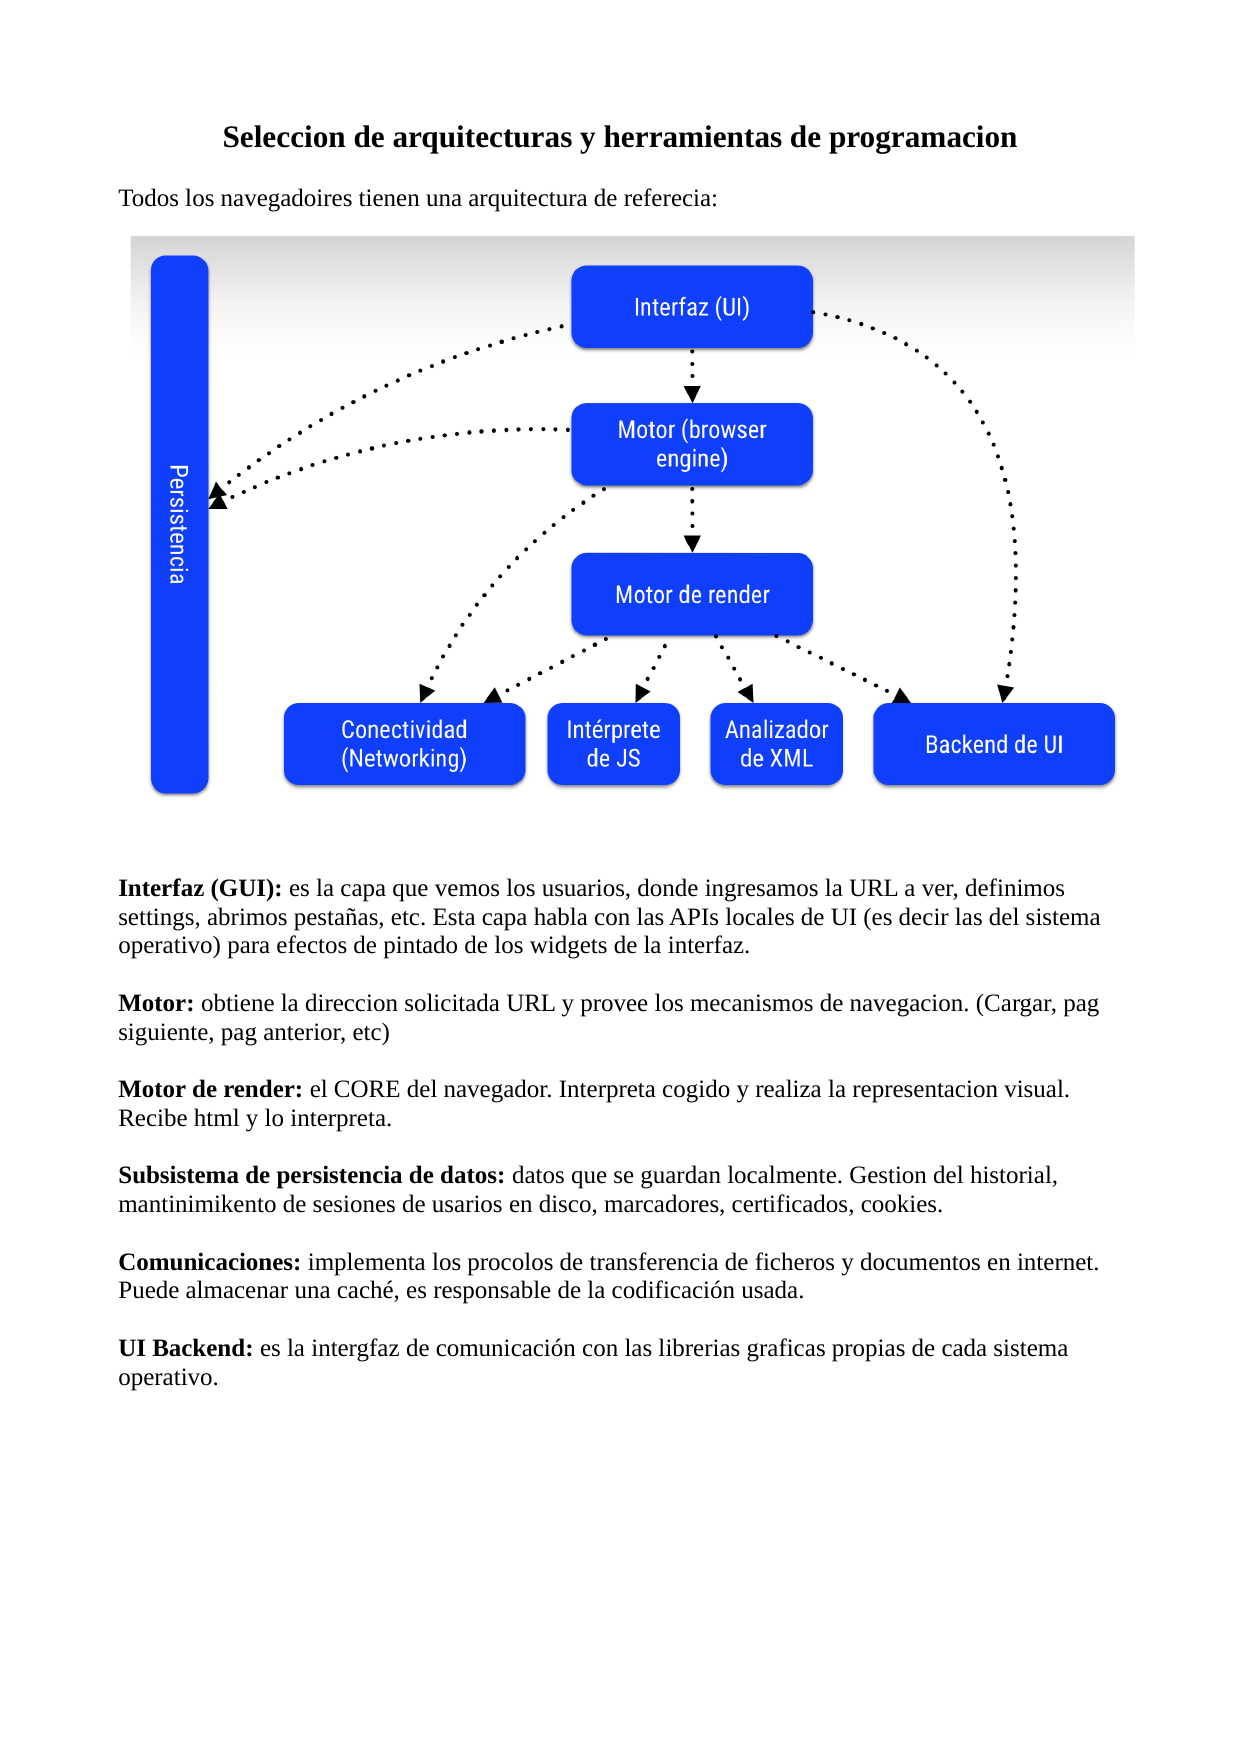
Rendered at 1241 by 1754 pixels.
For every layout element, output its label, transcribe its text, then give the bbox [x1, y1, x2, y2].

text Interfaz (GUI): es la capa que vemos los usuarios, donde ingresamos la URL a ver, definimos settings, abrimos pestañas, etc. Esta capa habla con las APIs locales de UI (es decir las del sistema operativo) para efectos de pintado de los widgets de la interfaz. [118, 873, 1122, 959]
text Motor: obtiene la direccion solicitada URL y provee los mecanismos de navegacion. (Cargar, pag siguiente, pag anterior, etc) [118, 988, 1122, 1045]
text Comunicaciones: implementa los procolos de transferencia de ficheros y documentos en internet. Puede almacenar una caché, es responsable de la codificación usada. [118, 1247, 1122, 1304]
picture [130, 236, 1135, 805]
text UI Backend: es la intergfaz de comunicación con las librerias graficas propias de cada sistema operativo. [118, 1333, 1122, 1390]
text Motor de render: el CORE del navegador. Interpreta cogido y realiza la representacion visual. Recibe html y lo interpreta. [118, 1074, 1122, 1132]
text Subsistema de persistencia de datos: datos que se guardan localmente. Gestion del historial, mantinimikento de sesiones de usarios en disco, marcadores, certificados, cookies. [118, 1160, 1122, 1218]
text Todos los navegadoires tienen una arquitectura de referecia: [118, 183, 1122, 212]
text Seleccion de arquitecturas y herramientas de programacion [118, 118, 1122, 154]
